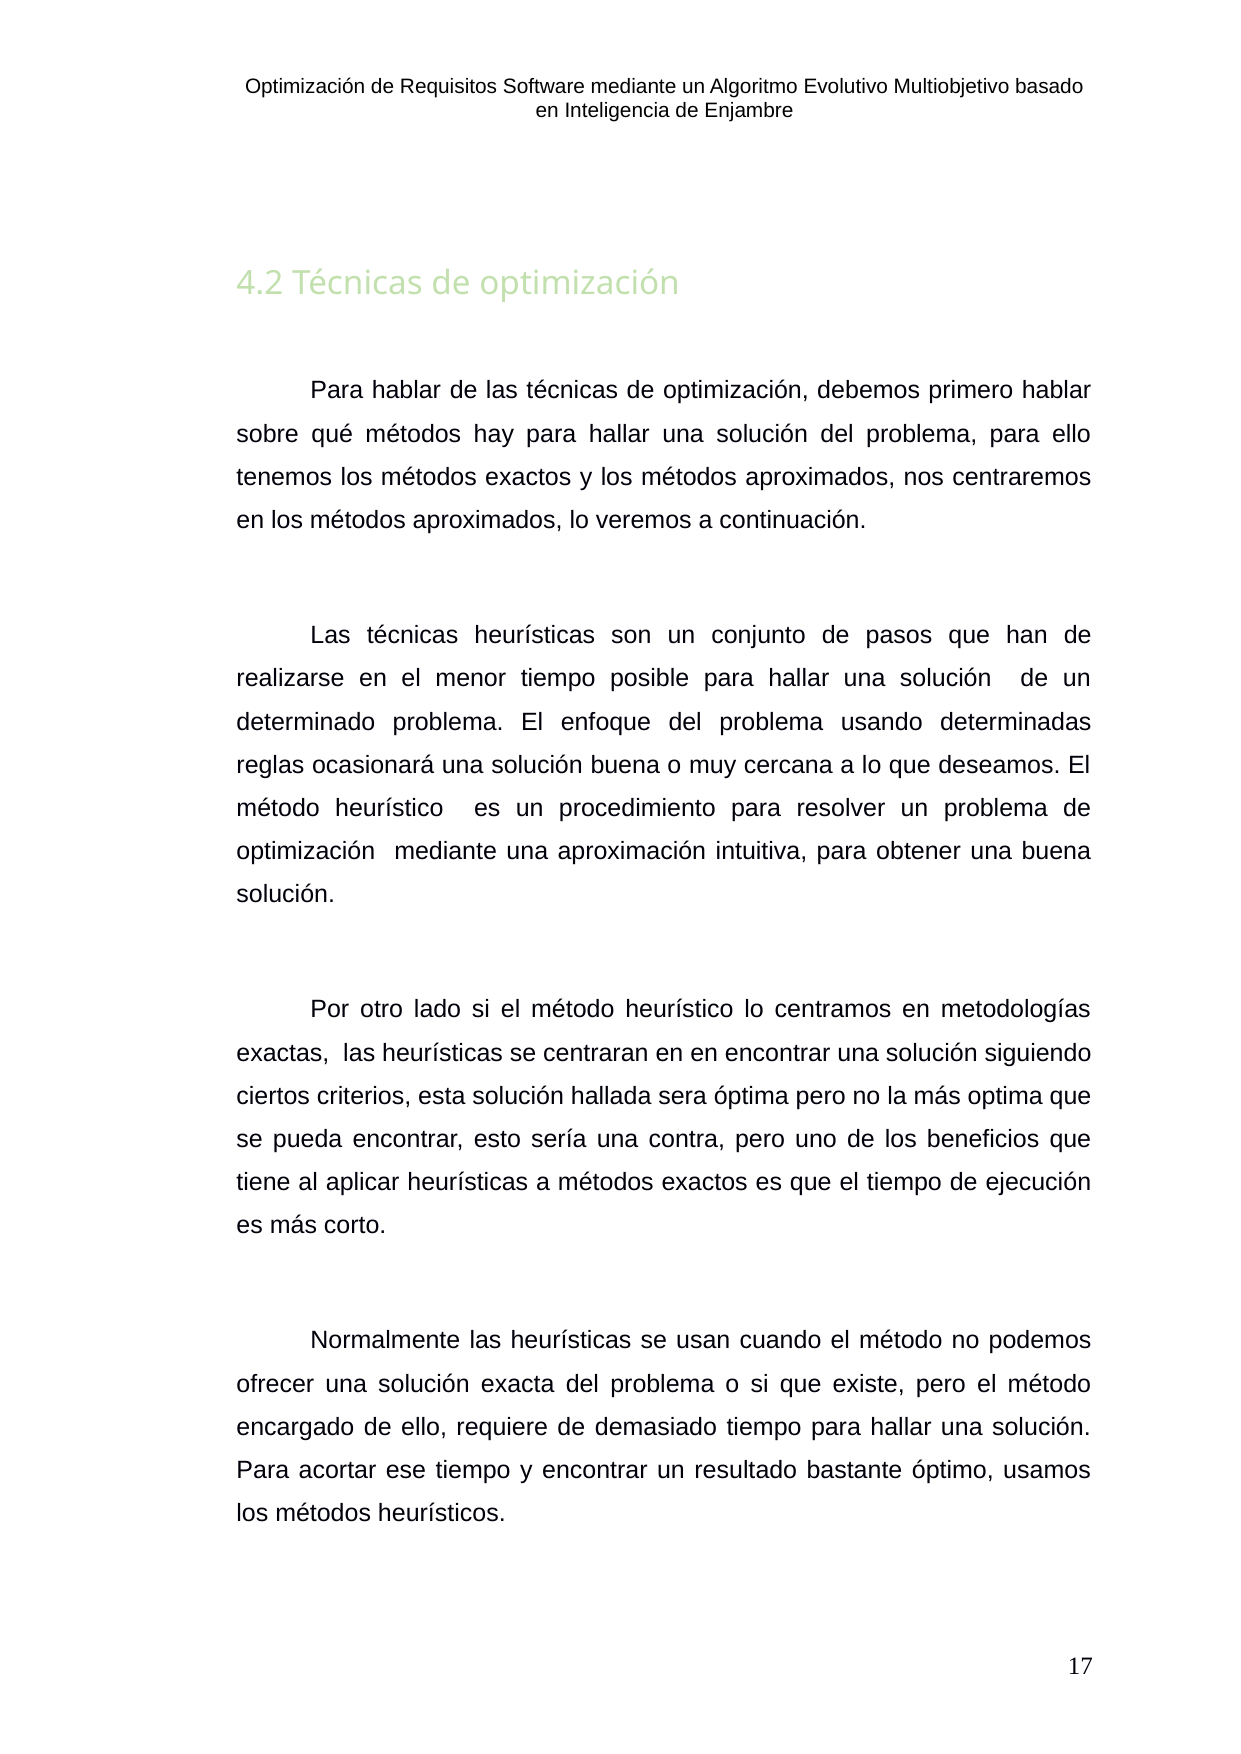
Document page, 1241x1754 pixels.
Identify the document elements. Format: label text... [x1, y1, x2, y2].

text Las técnicas heurísticas son un conjunto de pasos que han de realizarse en el menor tiempo posible para hallar una solución de un determinado problema. El enfoque del problema usando determinadas reglas ocasionará una solución buena o muy cercana a lo que deseamos. El método heurístico es un procedimiento para resolver un problema de optimización mediante una aproximación intuitiva, para obtener una buena solución. [236, 620, 1092, 908]
subtitle 4.2 Técnicas de optimización [236, 259, 1092, 304]
text Por otro lado si el método heurístico lo centramos en metodologías exactas, las heurísticas se centraran en en encontrar una solución siguiendo ciertos criterios, esta solución hallada sera óptima pero no la más optima que se pueda encontrar, esto sería una contra, pero uno de los beneficios que tiene al aplicar heurísticas a métodos exactos es que el tiempo de ejecución es más corto. [236, 994, 1092, 1239]
text Para hablar de las técnicas de optimización, debemos primero hablar sobre qué métodos hay para hallar una solución del problema, para ello tenemos los métodos exactos y los métodos aproximados, nos centraremos en los métodos aproximados, lo veremos a continuación. [236, 375, 1092, 533]
text Normalmente las heurísticas se usan cuando el método no podemos ofrecer una solución exacta del problema o si que existe, pero el método encargado de ello, requiere de demasiado tiempo para hallar una solución. Para acortar ese tiempo y encontrar un resultado bastante óptimo, usamos los métodos heurísticos. [236, 1325, 1092, 1527]
